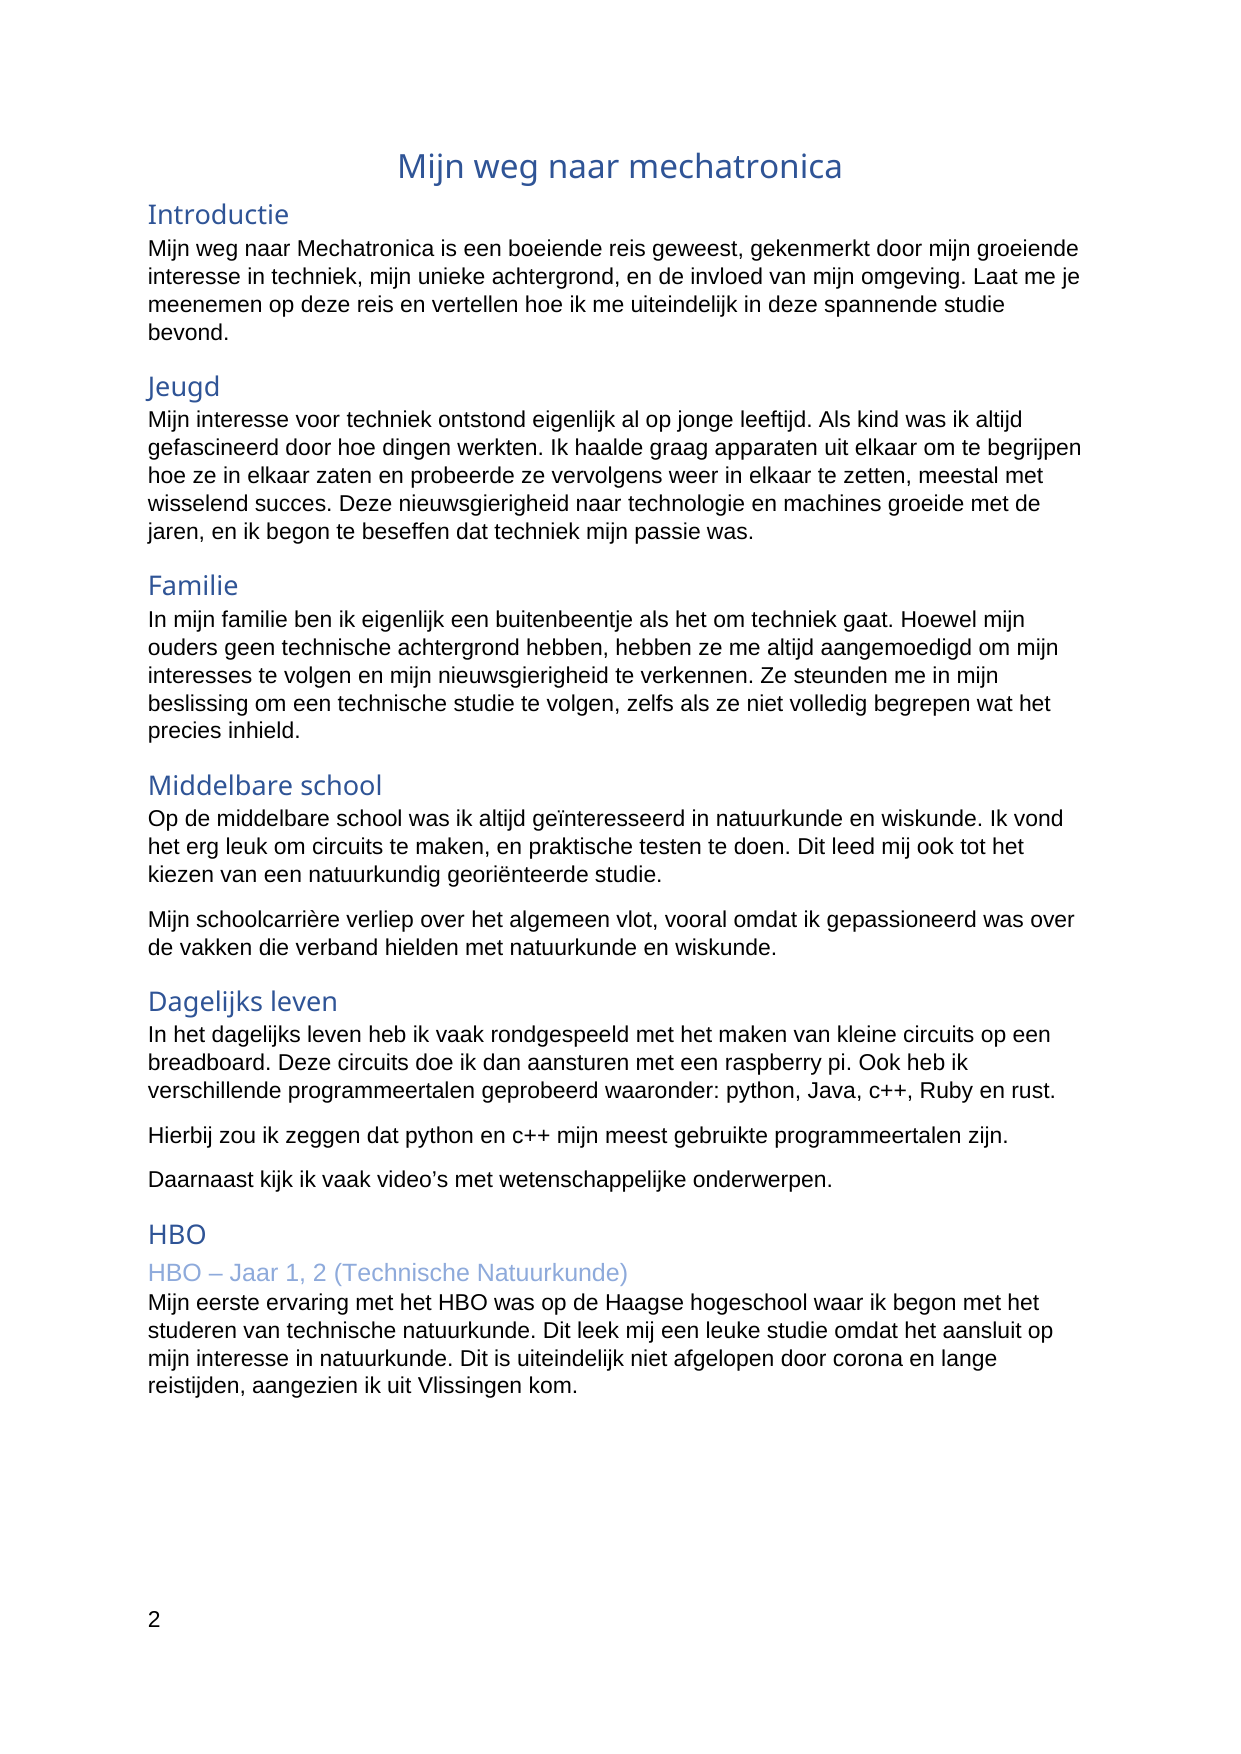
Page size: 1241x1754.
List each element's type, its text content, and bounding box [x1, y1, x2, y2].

subtitle Jeugd [148, 367, 1093, 404]
text Op de middelbare school was ik altijd geïnteresseerd in natuurkunde en wiskunde. Ik vond het erg leuk om circuits te maken, en praktische testen te doen. Dit leed mij ook tot het kiezen van een natuurkundig georiënteerde studie. [148, 805, 1093, 887]
text Hierbij zou ik zeggen dat python en c++ mijn meest gebruikte programmeertalen zijn. [148, 1122, 1093, 1148]
subtitle Dagelijks leven [148, 982, 1093, 1019]
text Mijn eerste ervaring met het HBO was op de Haagse hogeschool waar ik begon met het studeren van technische natuurkunde. Dit leek mij een leuke studie omdat het aansluit op mijn interesse in natuurkunde. Dit is uiteindelijk niet afgelopen door corona en lange reistijden, aangezien ik uit Vlissingen kom. [148, 1289, 1093, 1399]
subtitle Introductie [148, 196, 1093, 232]
text Daarnaast kijk ik vaak video’s met wetenschappelijke onderwerpen. [148, 1166, 1093, 1193]
text In het dagelijks leven heb ik vaak rondgespeeld met het maken van kleine circuits op een breadboard. Deze circuits doe ik dan aansturen met een raspberry pi. Ook heb ik verschillende programmeertalen geprobeerd waaronder: python, Java, c++, Ruby en rust. [148, 1021, 1093, 1103]
text Mijn weg naar Mechatronica is een boeiende reis geweest, gekenmerkt door mijn groeiende interesse in techniek, mijn unieke achtergrond, en de invloed van mijn omgeving. Laat me je meenemen op deze reis en vertellen hoe ik me uiteindelijk in deze spannende studie bevond. [148, 235, 1093, 345]
text In mijn familie ben ik eigenlijk een buitenbeentje als het om techniek gaat. Hoewel mijn ouders geen technische achtergrond hebben, hebben ze me altijd aangemoedigd om mijn interesses te volgen en mijn nieuwsgierigheid te verkennen. Ze steunden me in mijn beslissing om een technische studie te volgen, zelfs als ze niet volledig begrepen wat het precies inhield. [148, 606, 1093, 744]
subtitle HBO [148, 1215, 1093, 1252]
subtitle Familie [148, 567, 1093, 603]
text Mijn interesse voor techniek ontstond eigenlijk al op jonge leeftijd. Als kind was ik altijd gefascineerd door hoe dingen werkten. Ik haalde graag apparaten uit elkaar om te begrijpen hoe ze in elkaar zaten en probeerde ze vervolgens weer in elkaar te zetten, meestal met wisselend succes. Deze nieuwsgierigheid naar technologie en machines groeide met de jaren, en ik begon te beseffen dat techniek mijn passie was. [148, 406, 1093, 544]
text Mijn schoolcarrière verliep over het algemeen vlot, vooral omdat ik gepassioneerd was over de vakken die verband hielden met natuurkunde en wiskunde. [148, 906, 1093, 960]
subtitle HBO – Jaar 1, 2 (Technische Natuurkunde) [148, 1258, 1093, 1287]
subtitle Middelbare school [148, 766, 1093, 803]
subtitle Mijn weg naar mechatronica [148, 143, 1093, 189]
